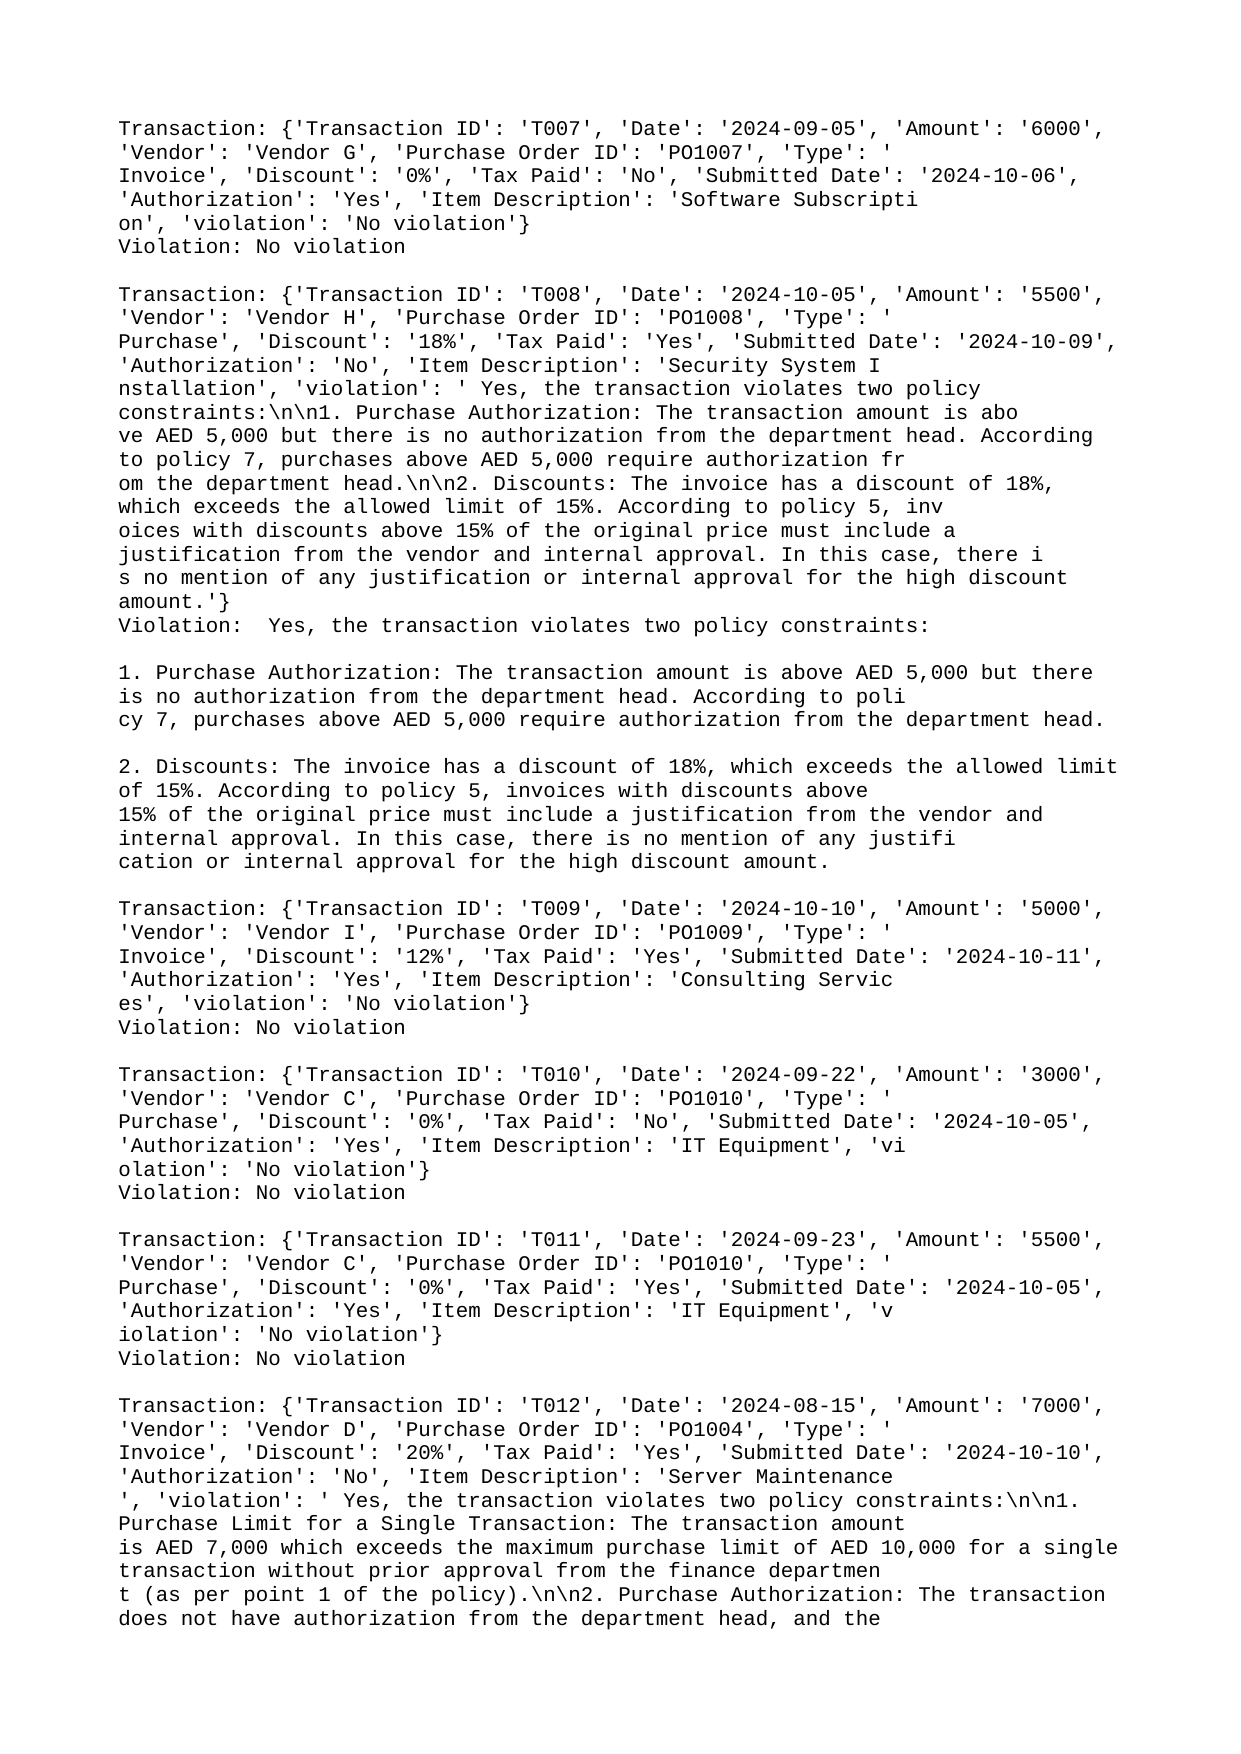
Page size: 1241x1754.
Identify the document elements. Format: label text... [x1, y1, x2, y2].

text Violation: No violation [118, 236, 1122, 260]
text Transaction: {'Transaction ID': 'T010', 'Date': '2024-09-22', 'Amount': '3000', 'Vendor': 'Vendor C', 'Purchase Order ID': 'PO1010', 'Type': ' [118, 1064, 1122, 1111]
text Violation: No violation [118, 1348, 1122, 1371]
text s no mention of any justification or internal approval for the high discount amount.'} [118, 567, 1122, 615]
text Invoice', 'Discount': '0%', 'Tax Paid': 'No', 'Submitted Date': '2024-10-06', 'Authorization': 'Yes', 'Item Description': 'Software Subscripti [118, 165, 1122, 213]
text nstallation', 'violation': ' Yes, the transaction violates two policy constraints:\n\n1. Purchase Authorization: The transaction amount is abo [118, 378, 1122, 426]
text Transaction: {'Transaction ID': 'T012', 'Date': '2024-08-15', 'Amount': '7000', 'Vendor': 'Vendor D', 'Purchase Order ID': 'PO1004', 'Type': ' [118, 1395, 1122, 1442]
text 1. Purchase Authorization: The transaction amount is above AED 5,000 but there is no authorization from the department head. According to poli [118, 662, 1122, 709]
text cation or internal approval for the high discount amount. [118, 851, 1122, 875]
text t (as per point 1 of the policy).\n\n2. Purchase Authorization: The transaction does not have authorization from the department head, and the [118, 1584, 1122, 1631]
text Violation: Yes, the transaction violates two policy constraints: [118, 615, 1122, 638]
text on', 'violation': 'No violation'} [118, 213, 1122, 236]
text is AED 7,000 which exceeds the maximum purchase limit of AED 10,000 for a single transaction without prior approval from the finance departmen [118, 1537, 1122, 1584]
text 15% of the original price must include a justification from the vendor and internal approval. In this case, there is no mention of any justifi [118, 804, 1122, 851]
text Purchase', 'Discount': '0%', 'Tax Paid': 'No', 'Submitted Date': '2024-10-05', 'Authorization': 'Yes', 'Item Description': 'IT Equipment', 'vi [118, 1111, 1122, 1158]
text Violation: No violation [118, 1182, 1122, 1206]
text cy 7, purchases above AED 5,000 require authorization from the department head. [118, 709, 1122, 733]
text Invoice', 'Discount': '20%', 'Tax Paid': 'Yes', 'Submitted Date': '2024-10-10', 'Authorization': 'No', 'Item Description': 'Server Maintenance [118, 1442, 1122, 1489]
text Purchase', 'Discount': '0%', 'Tax Paid': 'Yes', 'Submitted Date': '2024-10-05', 'Authorization': 'Yes', 'Item Description': 'IT Equipment', 'v [118, 1277, 1122, 1324]
text Transaction: {'Transaction ID': 'T011', 'Date': '2024-09-23', 'Amount': '5500', 'Vendor': 'Vendor C', 'Purchase Order ID': 'PO1010', 'Type': ' [118, 1229, 1122, 1277]
text oices with discounts above 15% of the original price must include a justification from the vendor and internal approval. In this case, there i [118, 520, 1122, 567]
text Purchase', 'Discount': '18%', 'Tax Paid': 'Yes', 'Submitted Date': '2024-10-09', 'Authorization': 'No', 'Item Description': 'Security System I [118, 331, 1122, 378]
text 2. Discounts: The invoice has a discount of 18%, which exceeds the allowed limit of 15%. According to policy 5, invoices with discounts above [118, 757, 1122, 804]
text om the department head.\n\n2. Discounts: The invoice has a discount of 18%, which exceeds the allowed limit of 15%. According to policy 5, inv [118, 473, 1122, 520]
text iolation': 'No violation'} [118, 1324, 1122, 1348]
text ve AED 5,000 but there is no authorization from the department head. According to policy 7, purchases above AED 5,000 require authorization fr [118, 426, 1122, 473]
text Violation: No violation [118, 1017, 1122, 1040]
text Transaction: {'Transaction ID': 'T007', 'Date': '2024-09-05', 'Amount': '6000', 'Vendor': 'Vendor G', 'Purchase Order ID': 'PO1007', 'Type': ' [118, 118, 1122, 165]
text Transaction: {'Transaction ID': 'T008', 'Date': '2024-10-05', 'Amount': '5500', 'Vendor': 'Vendor H', 'Purchase Order ID': 'PO1008', 'Type': ' [118, 284, 1122, 331]
text es', 'violation': 'No violation'} [118, 993, 1122, 1017]
text Invoice', 'Discount': '12%', 'Tax Paid': 'Yes', 'Submitted Date': '2024-10-11', 'Authorization': 'Yes', 'Item Description': 'Consulting Servic [118, 946, 1122, 993]
text olation': 'No violation'} [118, 1158, 1122, 1182]
text ', 'violation': ' Yes, the transaction violates two policy constraints:\n\n1. Purchase Limit for a Single Transaction: The transaction amount [118, 1489, 1122, 1537]
text Transaction: {'Transaction ID': 'T009', 'Date': '2024-10-10', 'Amount': '5000', 'Vendor': 'Vendor I', 'Purchase Order ID': 'PO1009', 'Type': ' [118, 898, 1122, 946]
